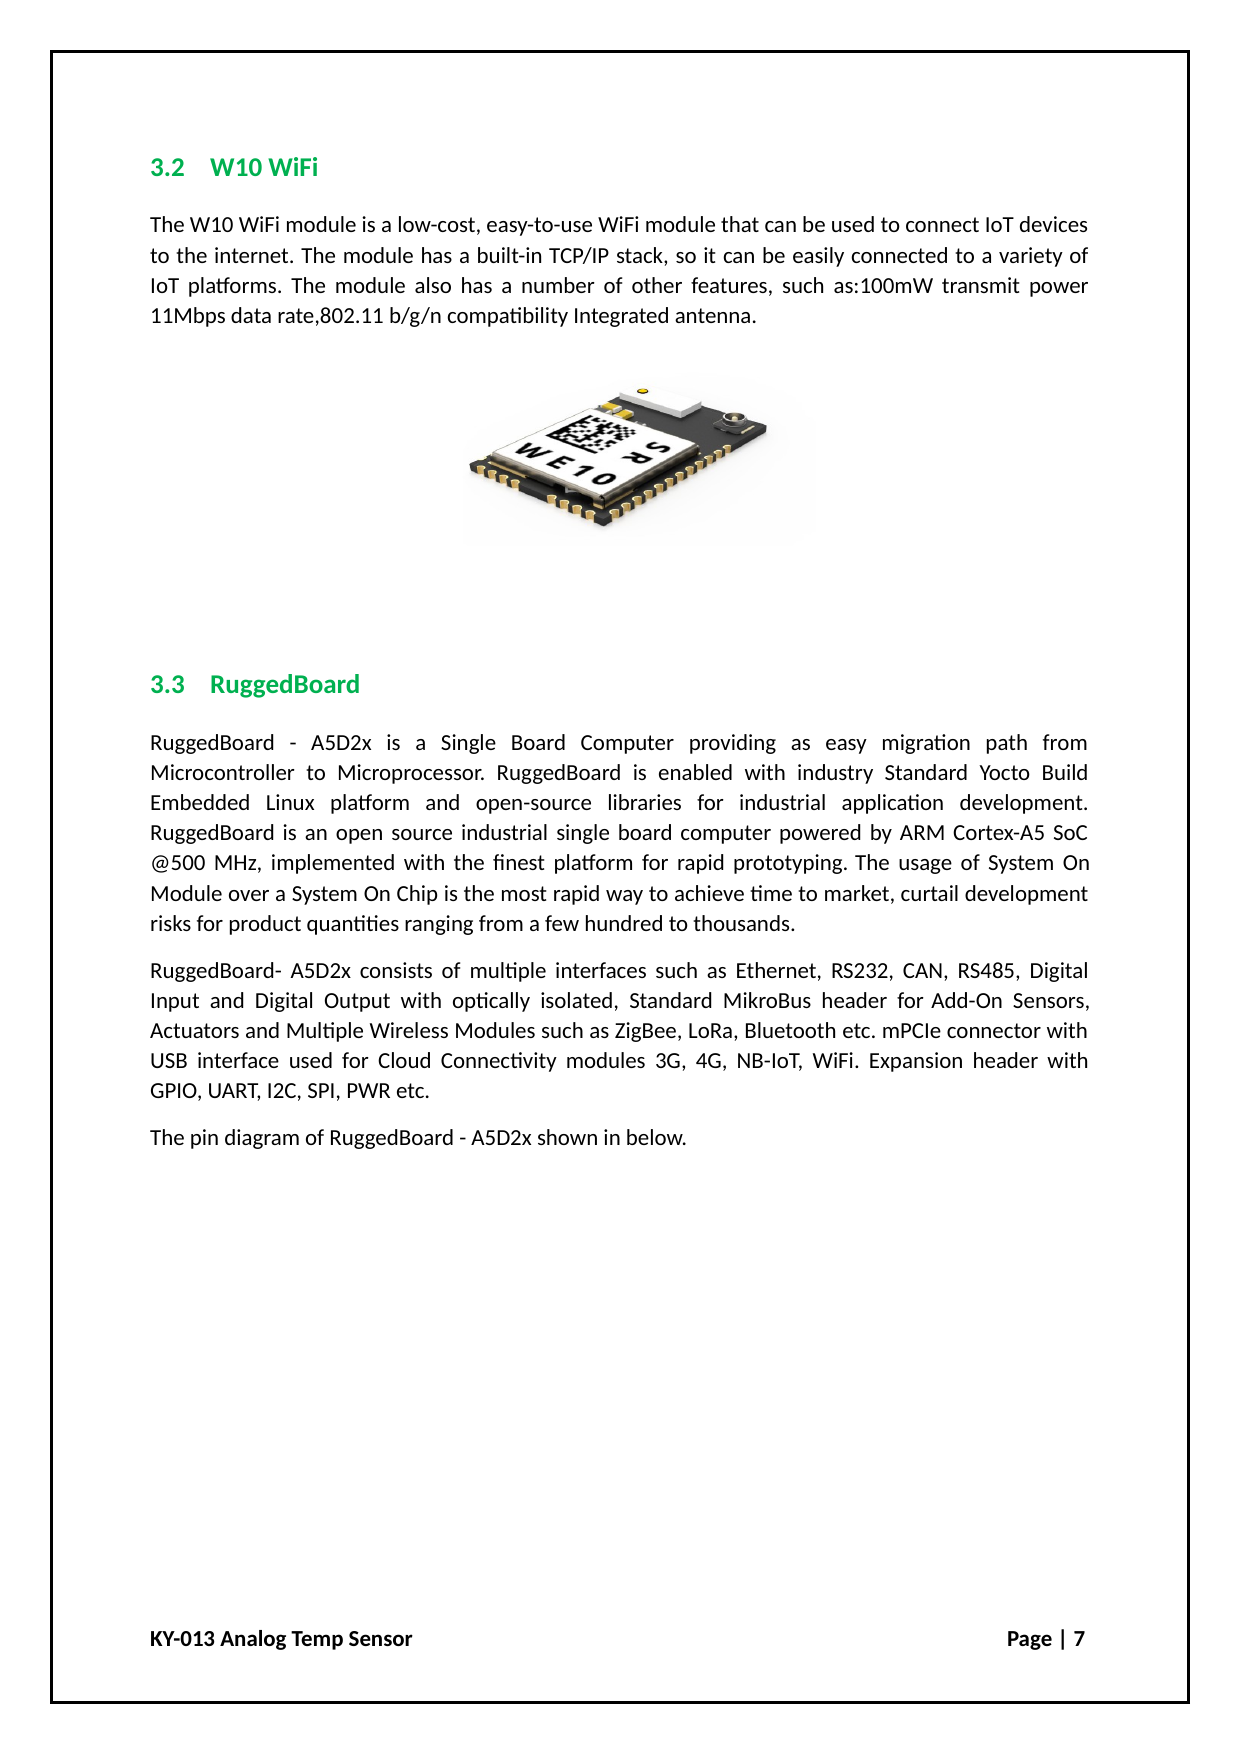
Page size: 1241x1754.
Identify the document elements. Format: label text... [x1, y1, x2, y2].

text RuggedBoard - A5D2x is a Single Board Computer providing as easy migration path from Microcontroller to Microprocessor. RuggedBoard is enabled with industry Standard Yocto Build Embedded Linux platform and open-source libraries for industrial application development. RuggedBoard is an open source industrial single board computer powered by ARM Cortex-A5 SoC @500 MHz, implemented with the finest platform for rapid prototyping. The usage of System On Module over a System On Chip is the most rapid way to achieve time to market, curtail development risks for product quantities ranging from a few hundred to thousands. [150, 728, 1090, 937]
picture [462, 372, 817, 546]
text RuggedBoard- A5D2x consists of multiple interfaces such as Ethernet, RS232, CAN, RS485, Digital Input and Digital Output with optically isolated, Standard MikroBus header for Add-On Sensors, Actuators and Multiple Wireless Modules such as ZigBee, LoRa, Bluetooth etc. mPCIe connector with USB interface used for Cloud Connectivity modules 3G, 4G, NB-IoT, WiFi. Expansion header with GPIO, UART, I2C, SPI, PWR etc. [150, 956, 1090, 1105]
text The W10 WiFi module is a low-cost, easy-to-use WiFi module that can be used to connect IoT devices to the internet. The module has a built-in TCP/IP stack, so it can be easily connected to a variety of IoT platforms. The module also has a number of other features, such as:100mW transmit power 11Mbps data rate,802.11 b/g/n compatibility Integrated antenna. [150, 211, 1090, 329]
subtitle W10 WiFi [150, 150, 1090, 183]
subtitle RuggedBoard [150, 667, 1090, 700]
text The pin diagram of RuggedBoard - A5D2x shown in below. [150, 1123, 1090, 1152]
